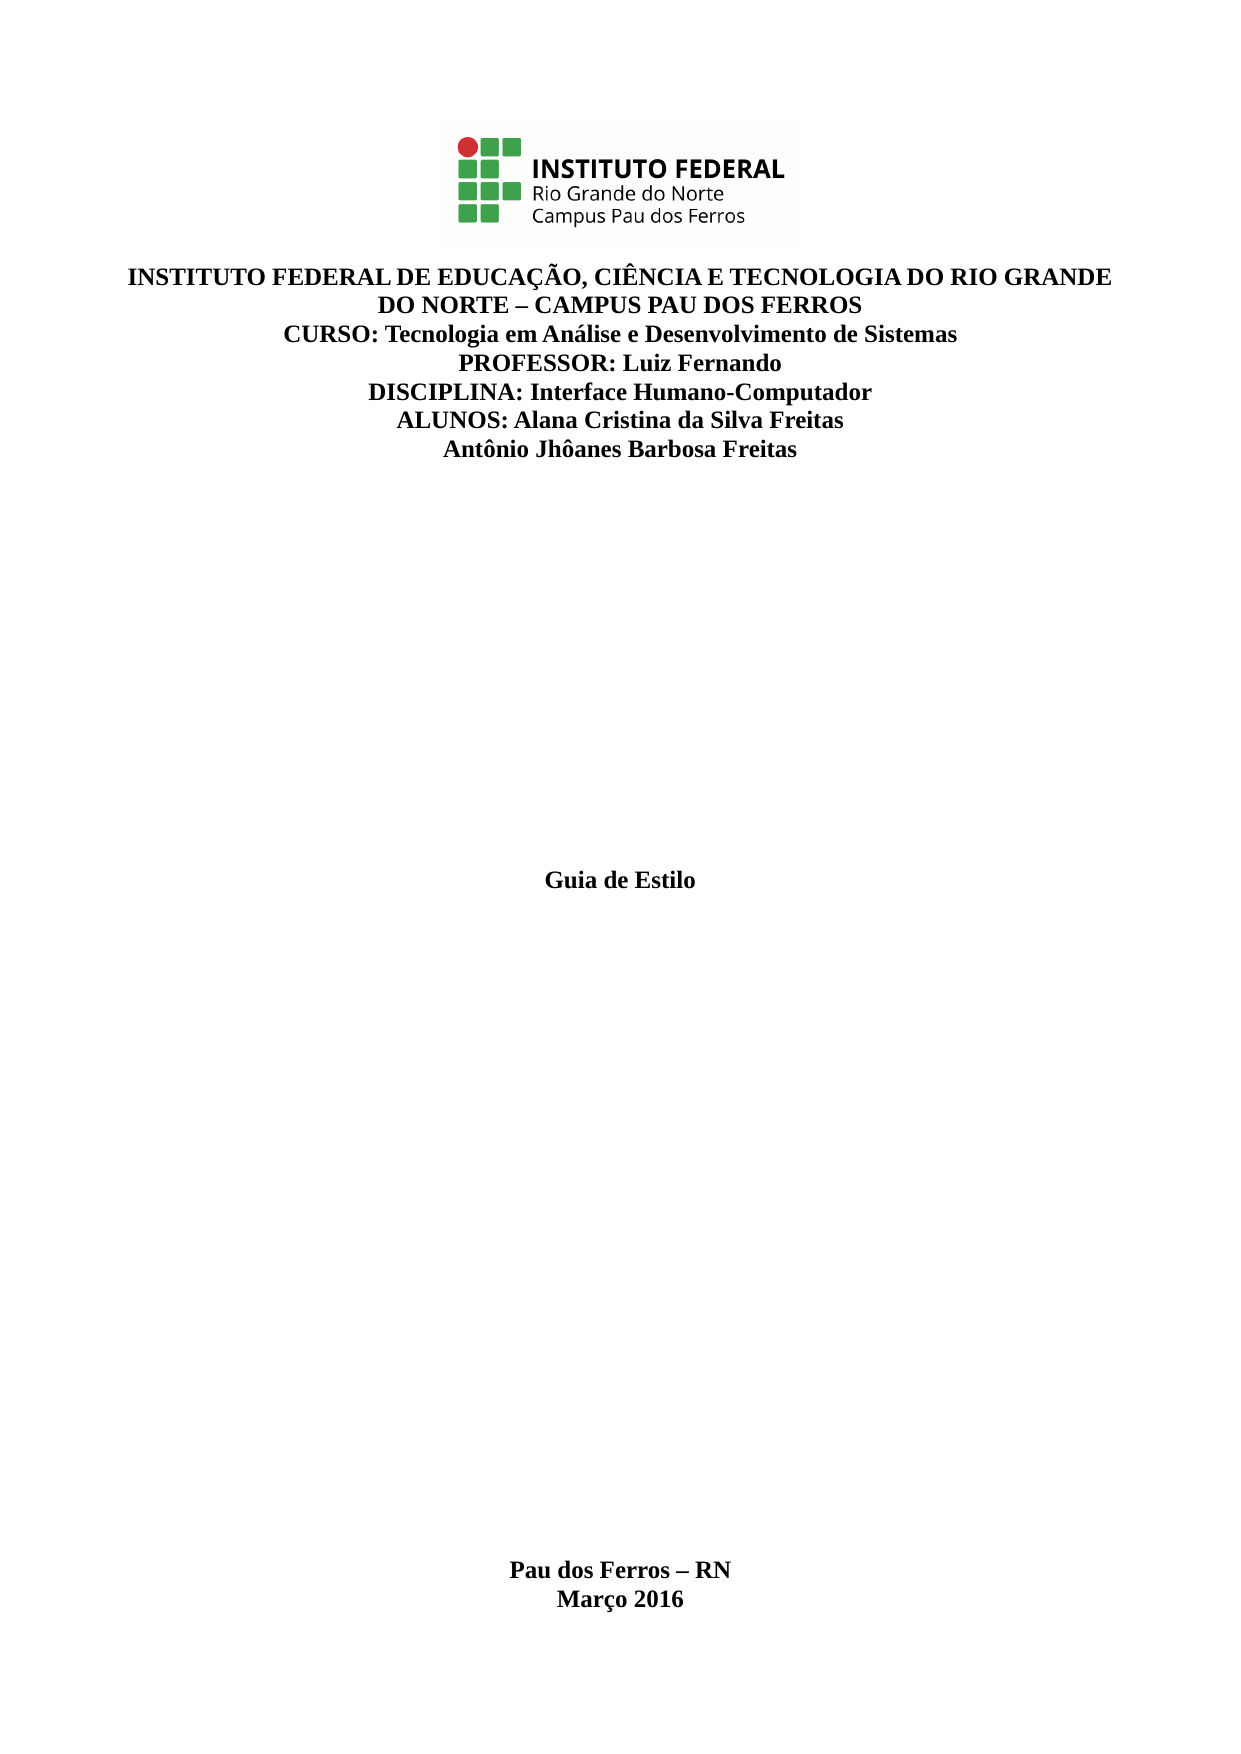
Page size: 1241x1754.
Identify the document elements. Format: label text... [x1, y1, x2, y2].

picture [439, 118, 802, 245]
text INSTITUTO FEDERAL DE EDUCAÇÃO, CIÊNCIA E TECNOLOGIA DO RIO GRANDE DO NORTE – CAMPUS PAU DOS FERROS [118, 262, 1122, 319]
text PROFESSOR: Luiz Fernando [118, 348, 1122, 377]
text CURSO: Tecnologia em Análise e Desenvolvimento de Sistemas [118, 319, 1122, 348]
text ALUNOS: Alana Cristina da Silva Freitas [118, 406, 1122, 434]
text Março 2016 [118, 1584, 1122, 1613]
text Antônio Jhôanes Barbosa Freitas [118, 434, 1122, 463]
text DISCIPLINA: Interface Humano-Computador [118, 377, 1122, 406]
text Guia de Estilo [118, 866, 1122, 894]
text Pau dos Ferros – RN [118, 1556, 1122, 1584]
